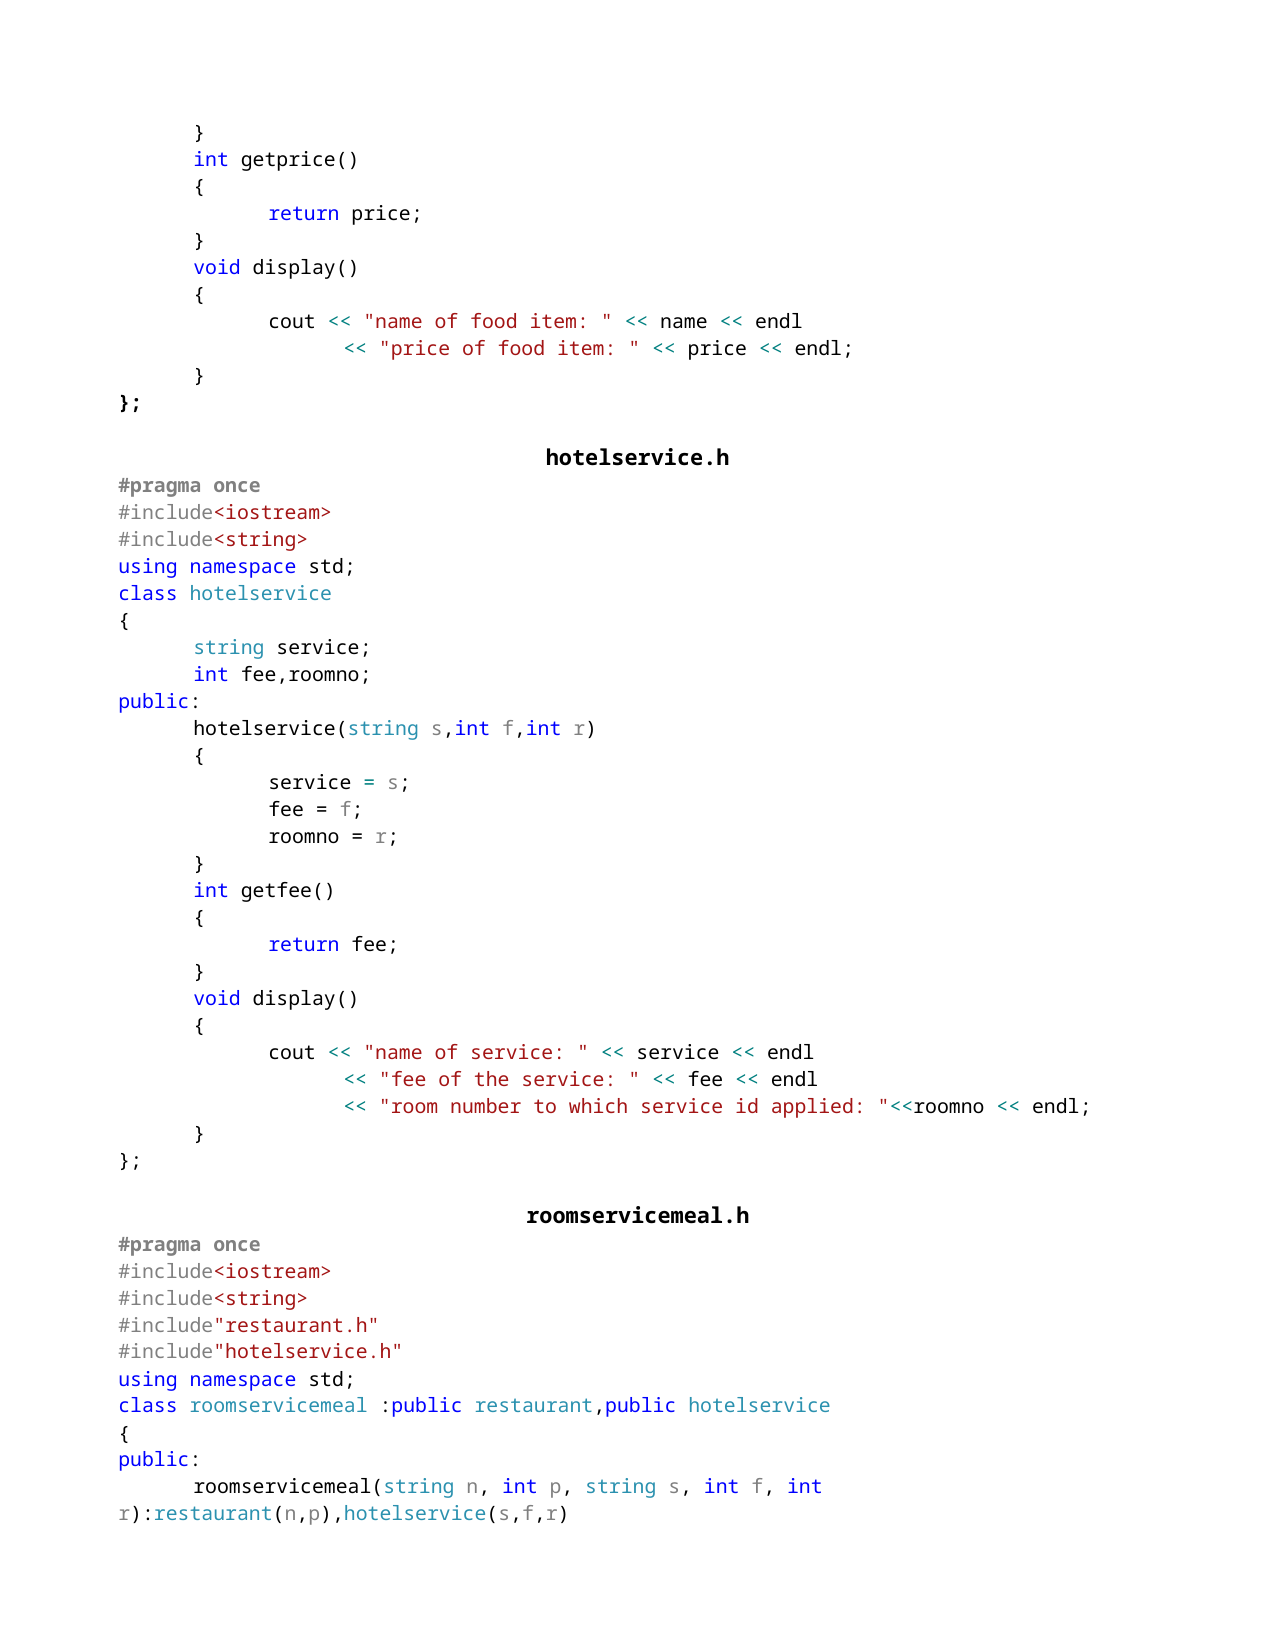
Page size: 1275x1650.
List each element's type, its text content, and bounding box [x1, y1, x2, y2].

text } [118, 118, 1157, 145]
text } [118, 361, 1157, 388]
text void display() [118, 984, 1157, 1011]
text #include"restaurant.h" [118, 1311, 1157, 1338]
text int fee,roomno; [118, 661, 1157, 687]
text roomno = r; [118, 822, 1157, 849]
text { [118, 607, 1157, 633]
text << "fee of the service: " << fee << endl [118, 1065, 1157, 1092]
text << "price of food item: " << price << endl; [118, 334, 1157, 361]
text #include<iostream> [118, 1257, 1157, 1284]
text cout << "name of food item: " << name << endl [118, 307, 1157, 334]
text hotelservice.h [118, 442, 1157, 472]
text return fee; [118, 930, 1157, 957]
text string service; [118, 633, 1157, 661]
text #pragma once [118, 1230, 1157, 1257]
text }; [118, 1146, 1157, 1173]
text using namespace std; [118, 1365, 1157, 1392]
text { [118, 741, 1157, 768]
text { [118, 172, 1157, 199]
text class hotelservice [118, 579, 1157, 607]
text } [118, 957, 1157, 984]
text } [118, 849, 1157, 876]
text cout << "name of service: " << service << endl [118, 1038, 1157, 1065]
text using namespace std; [118, 553, 1157, 579]
text { [118, 1011, 1157, 1038]
text #pragma once [118, 472, 1157, 499]
text service = s; [118, 768, 1157, 795]
text }; [118, 388, 1157, 415]
text } [118, 1119, 1157, 1146]
text { [118, 903, 1157, 930]
text #include"hotelservice.h" [118, 1338, 1157, 1365]
text roomservicemeal(string n, int p, string s, int f, int r):restaurant(n,p),hotelservice(s,f,r) [118, 1473, 1157, 1527]
text class roomservicemeal :public restaurant,public hotelservice [118, 1392, 1157, 1419]
text return price; [118, 199, 1157, 226]
text roomservicemeal.h [118, 1200, 1157, 1230]
text int getprice() [118, 145, 1157, 172]
text void display() [118, 253, 1157, 280]
text hotelservice(string s,int f,int r) [118, 714, 1157, 741]
text { [118, 280, 1157, 307]
text #include<string> [118, 526, 1157, 553]
text public: [118, 687, 1157, 714]
text int getfee() [118, 876, 1157, 903]
text } [118, 226, 1157, 253]
text public: [118, 1446, 1157, 1473]
text { [118, 1419, 1157, 1446]
text << "room number to which service id applied: "<<roomno << endl; [118, 1092, 1157, 1119]
text #include<iostream> [118, 499, 1157, 526]
text fee = f; [118, 795, 1157, 822]
text #include<string> [118, 1284, 1157, 1311]
